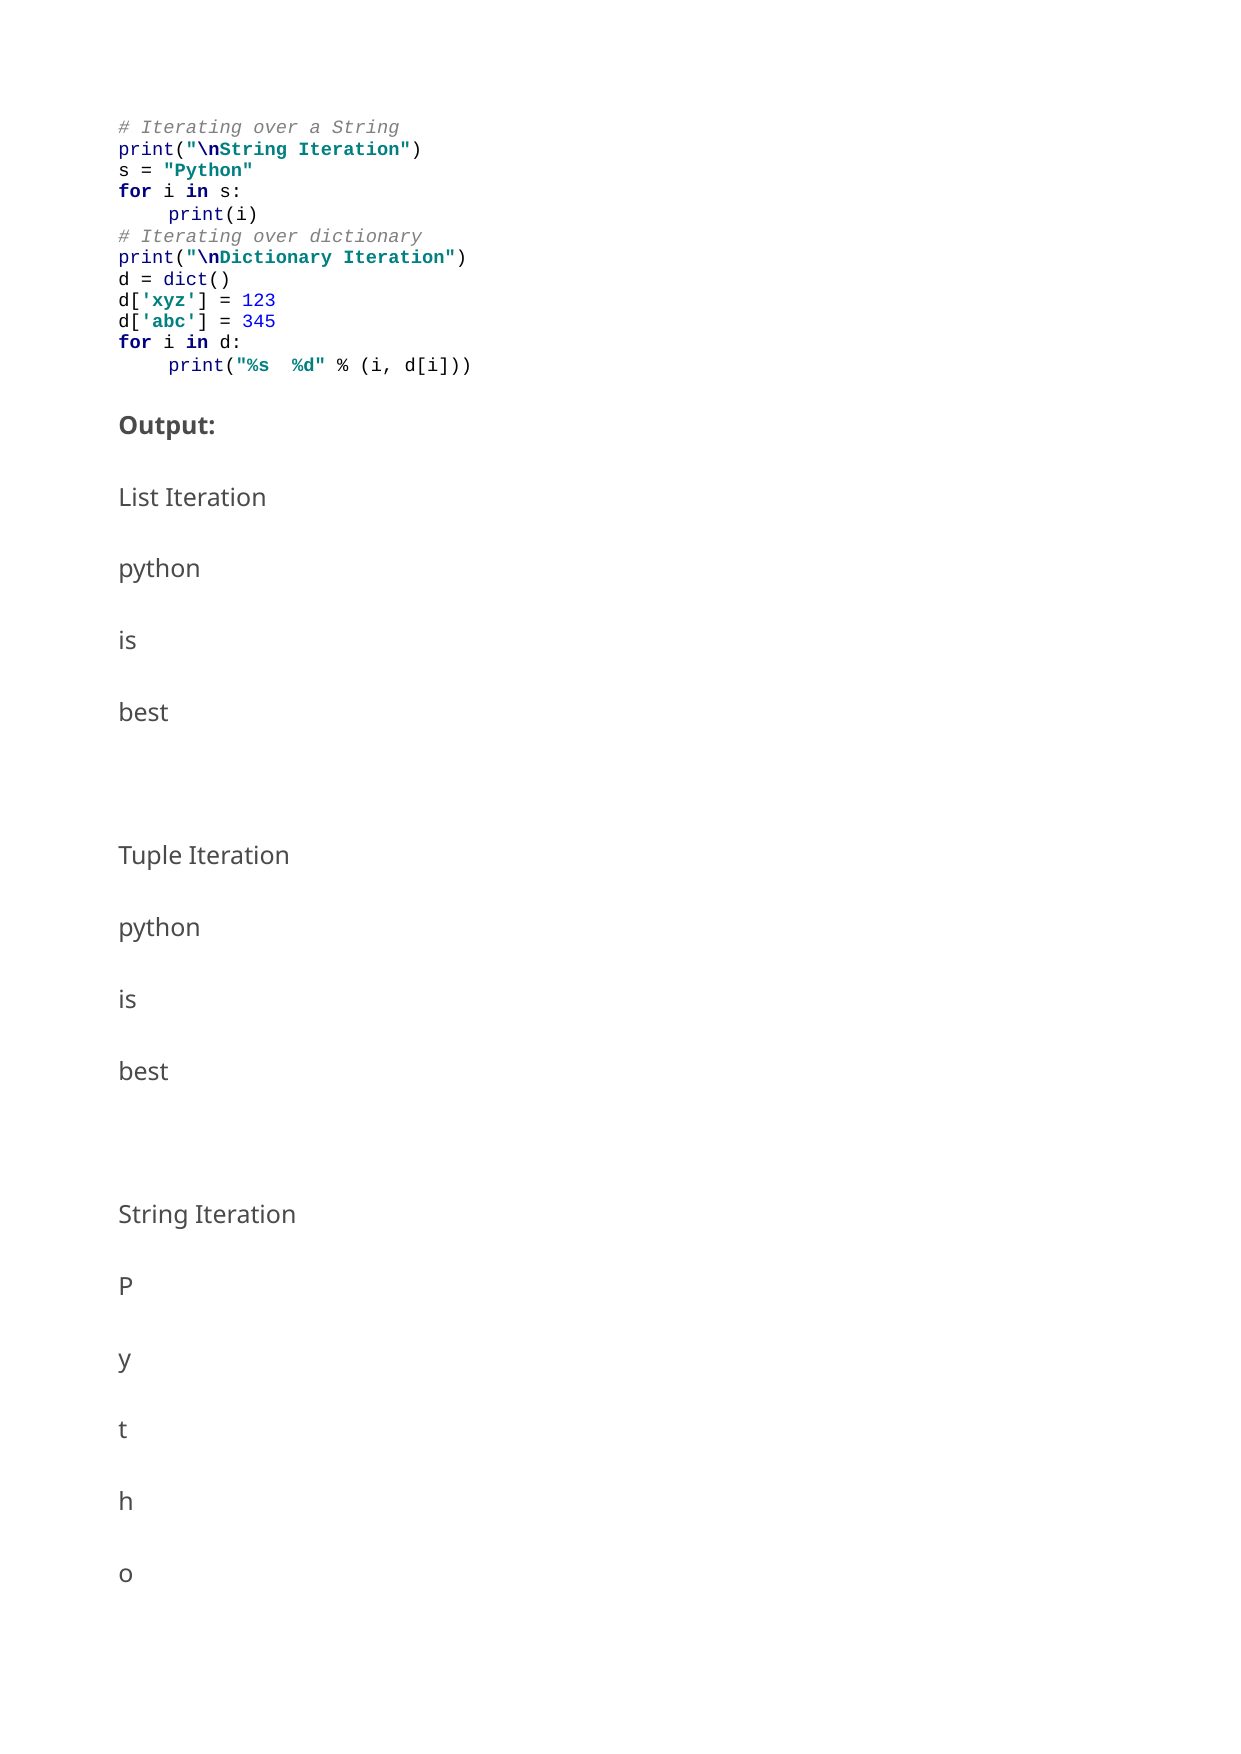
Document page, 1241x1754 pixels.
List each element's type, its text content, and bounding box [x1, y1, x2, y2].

text print("\nString Iteration") [118, 139, 1122, 161]
text List Iteration [118, 479, 1122, 513]
text for i in d: [118, 333, 1122, 354]
text # Iterating over a String [118, 118, 1122, 139]
text o [118, 1556, 1122, 1590]
text best [118, 1053, 1122, 1087]
text d['abc'] = 345 [118, 312, 1122, 333]
text for i in s: [118, 182, 1122, 203]
text print(i) [118, 203, 1122, 227]
text print("%s %d" % (i, d[i])) [118, 354, 1122, 378]
text String Iteration [118, 1197, 1122, 1231]
text print("\nDictionary Iteration") [118, 248, 1122, 269]
text is [118, 623, 1122, 657]
text d['xyz'] = 123 [118, 291, 1122, 312]
text d = dict() [118, 269, 1122, 291]
text Tuple Iteration [118, 838, 1122, 872]
text Output: [118, 407, 1122, 441]
text python [118, 551, 1122, 585]
text s = "Python" [118, 161, 1122, 182]
text y [118, 1340, 1122, 1374]
text python [118, 910, 1122, 944]
text # Iterating over dictionary [118, 227, 1122, 248]
text P [118, 1269, 1122, 1303]
text best [118, 694, 1122, 728]
text h [118, 1484, 1122, 1518]
text t [118, 1412, 1122, 1446]
text is [118, 982, 1122, 1016]
